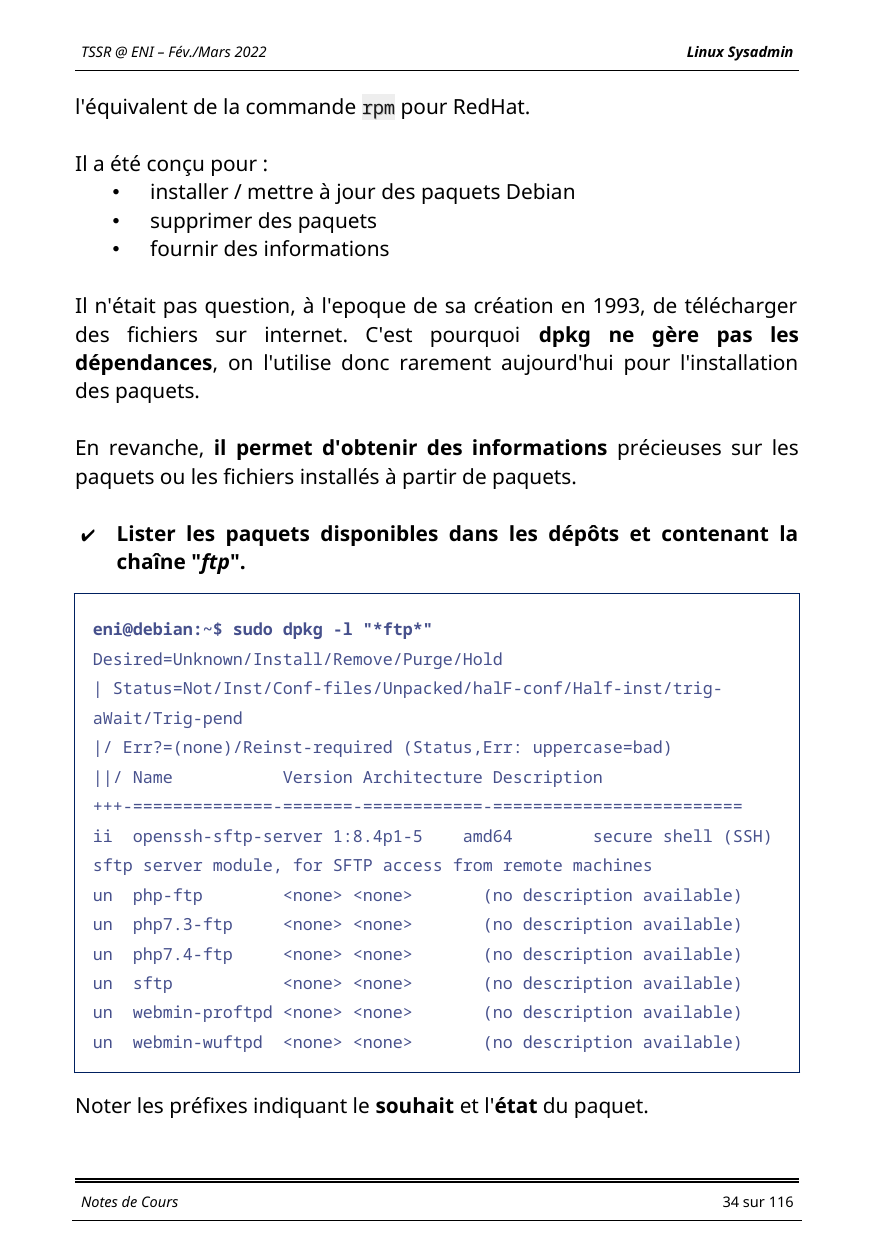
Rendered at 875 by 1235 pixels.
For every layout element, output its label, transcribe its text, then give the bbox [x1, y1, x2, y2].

text l'équivalent de la commande rpm pour RedHat. [75, 92, 799, 121]
text un sftp <none> <none> (no description available) [75, 947, 799, 977]
text Il a été conçu pour : [75, 149, 799, 177]
text Noter les préfixes indiquant le souhait et l'état du paquet. [75, 1091, 799, 1119]
text un php-ftp <none> <none> (no description available) [75, 859, 799, 888]
text |/ Err?=(none)/Reinst-required (Status,Err: uppercase=bad) [75, 711, 799, 741]
text un webmin-proftpd <none> <none> (no description available) [75, 977, 799, 1006]
list Lister les paquets disponibles dans les dépôts et contenant la chaîne "ftp". [81, 519, 799, 576]
text un webmin-wuftpd <none> <none> (no description available) [75, 1006, 799, 1072]
list supprimer des paquets [112, 206, 799, 234]
list fournir des informations [112, 234, 799, 263]
text Il n'était pas question, à l'epoque de sa création en 1993, de télécharger des fichiers sur internet. C'est pourquoi dpkg ne gère pas les dépendances, on l'utilise donc rarement aujourd'hui pour l'installation des paquets. [75, 291, 799, 405]
text +++-==============-=======-============-========================= [75, 770, 799, 800]
text ii openssh-sftp-server 1:8.4p1-5 amd64 secure shell (SSH) sftp server module, for SFTP access from remote machines [75, 800, 799, 859]
text ||/ Name Version Architecture Description [75, 741, 799, 770]
text eni@debian:~$ sudo dpkg -l "*ftp*" [75, 594, 799, 623]
text un php7.4-ftp <none> <none> (no description available) [75, 918, 799, 947]
text un php7.3-ftp <none> <none> (no description available) [75, 888, 799, 918]
text En revanche, il permet d'obtenir des informations précieuses sur les paquets ou les fichiers installés à partir de paquets. [75, 433, 799, 490]
text Desired=Unknown/Install/Remove/Purge/Hold [75, 623, 799, 652]
text | Status=Not/Inst/Conf-files/Unpacked/halF-conf/Half-inst/trig-aWait/Trig-pend [75, 652, 799, 711]
list installer / mettre à jour des paquets Debian [112, 177, 799, 206]
